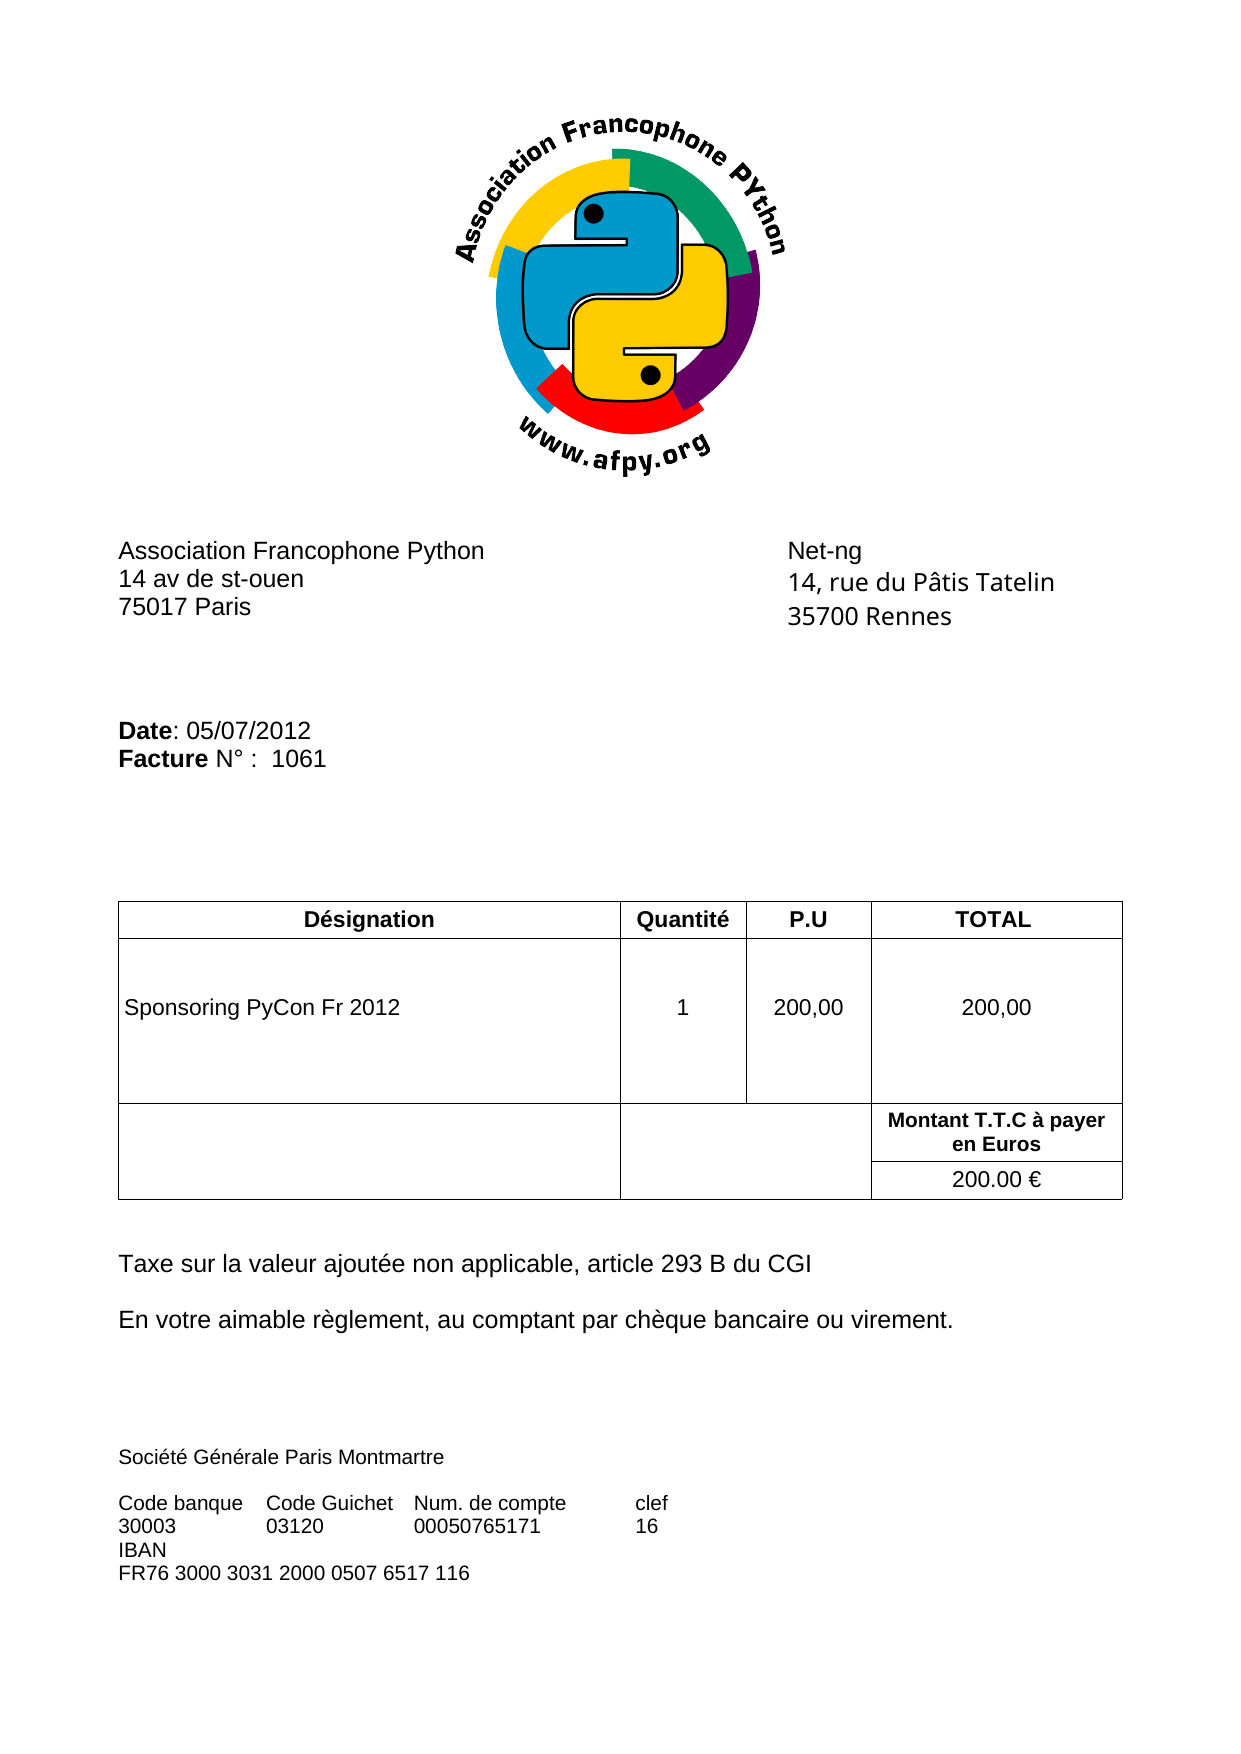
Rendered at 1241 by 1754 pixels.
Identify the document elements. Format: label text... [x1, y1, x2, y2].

text Facture N° : 1061 [118, 744, 1122, 772]
table_header TOTAL [872, 902, 1122, 938]
table_cell 1 [621, 939, 746, 1103]
text 30003 03120 00050765171 16 [118, 1515, 1122, 1538]
text IBAN [118, 1538, 1122, 1561]
text Date: 05/07/2012 [118, 717, 1122, 744]
text Taxe sur la valeur ajoutée non applicable, article 293 B du CGI [118, 1250, 1122, 1278]
table_cell Sponsoring PyCon Fr 2012 [119, 939, 620, 1103]
text Code banque Code Guichet Num. de compte clef [118, 1492, 1122, 1515]
text Société Générale Paris Montmartre [118, 1445, 1122, 1468]
table_header [535, 537, 787, 633]
table_cell 200,00 [872, 939, 1122, 1103]
picture [455, 118, 785, 477]
table_cell 200,00 [747, 939, 871, 1103]
table_header Quantité [621, 902, 746, 938]
table_header Désignation [119, 902, 620, 938]
table_cell 200,00 € [872, 1162, 1122, 1198]
table_header Association Francophone Python 14 av de st-ouen 75017 Paris [118, 537, 535, 633]
table_header Net-ng 14, rue du Pâtis Tatelin 35700 Rennes [787, 537, 1122, 633]
table_header [119, 1104, 620, 1198]
table_header [621, 1104, 871, 1198]
text FR76 3000 3031 2000 0507 6517 116 [118, 1561, 1122, 1584]
table_header P.U [747, 902, 871, 938]
text En votre aimable règlement, au comptant par chèque bancaire ou virement. [118, 1306, 1122, 1333]
table_header Montant T.T.C à payer en Euros [872, 1104, 1122, 1161]
